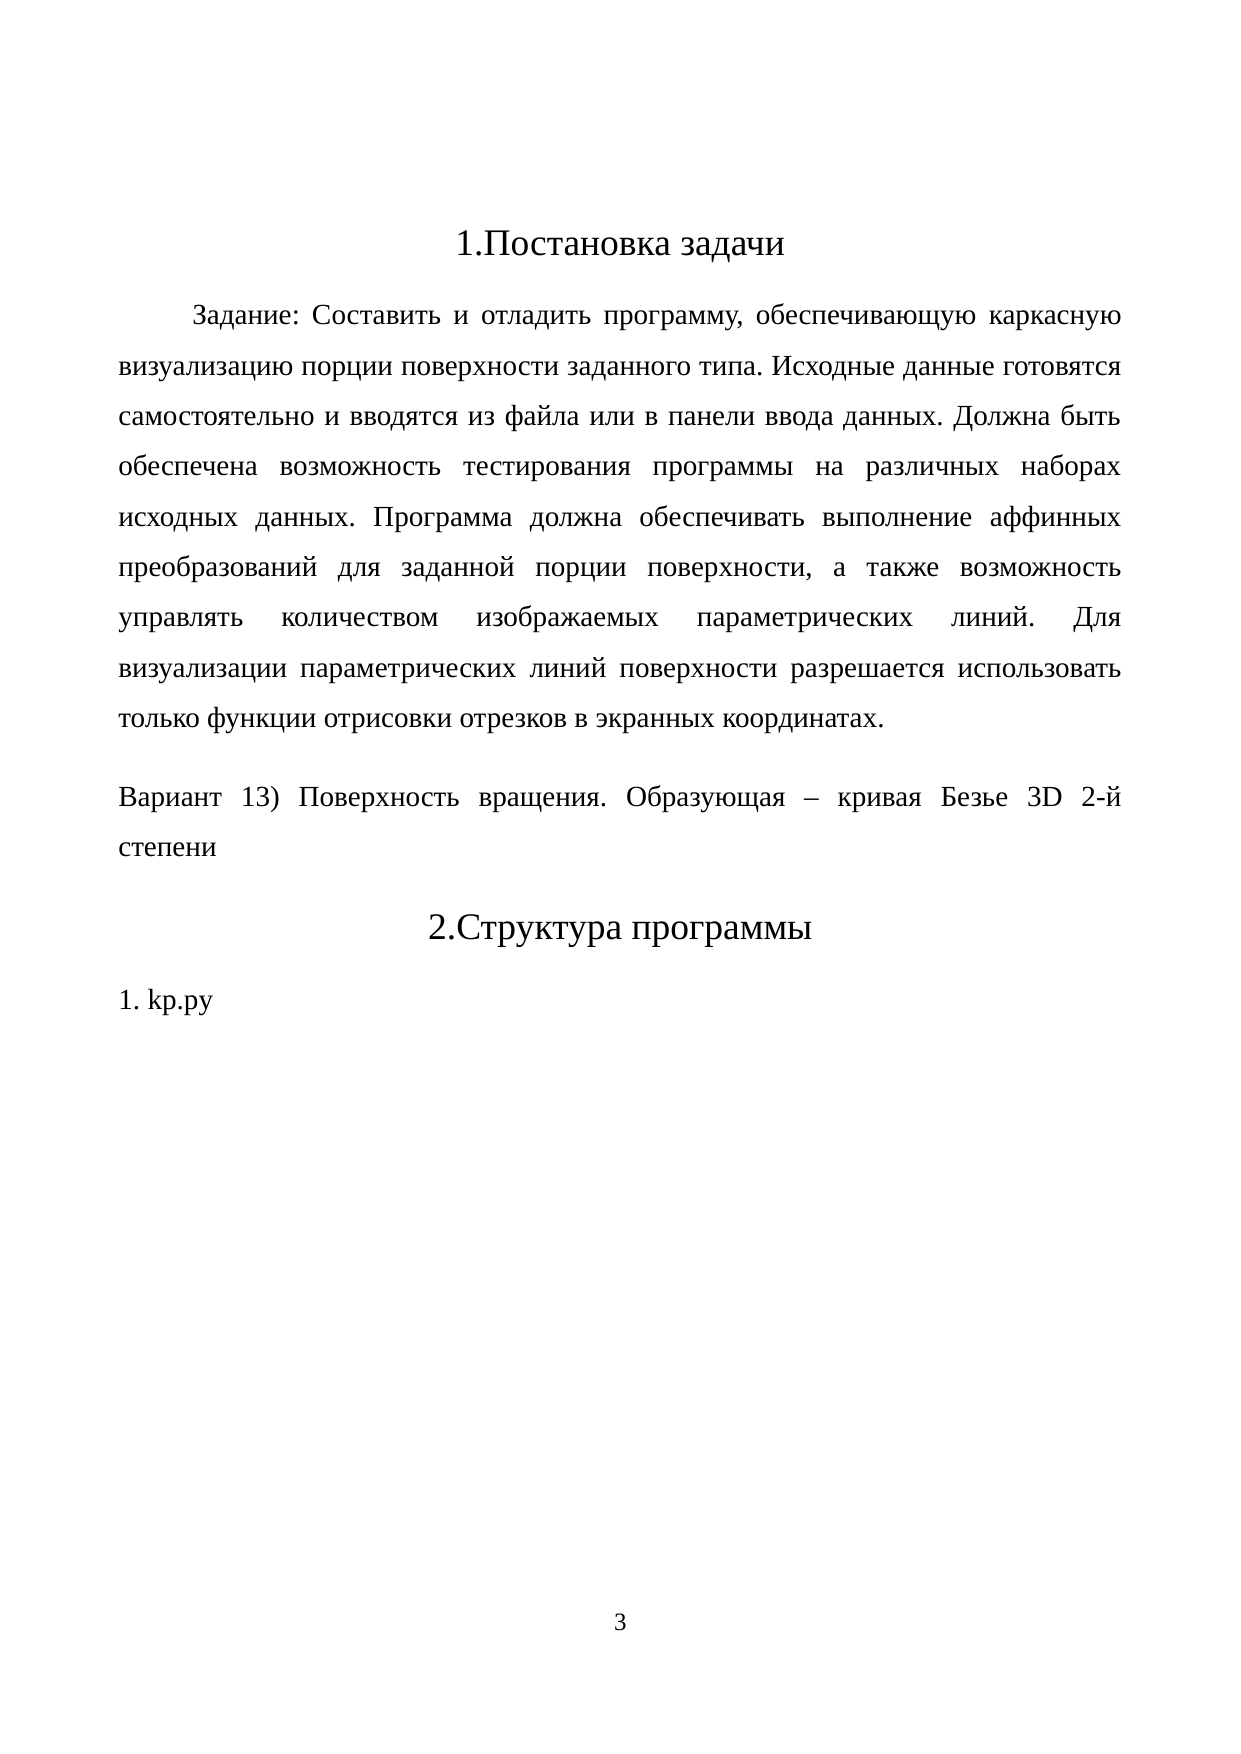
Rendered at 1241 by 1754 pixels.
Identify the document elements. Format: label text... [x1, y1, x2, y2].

text Задание: Составить и отладить программу, обеспечивающую каркасную визуализацию порции поверхности заданного типа. Исходные данные готовятся самостоятельно и вводятся из файла или в панели ввода данных. Должна быть обеспечена возможность тестирования программы на различных наборах исходных данных. Программа должна обеспечивать выполнение аффинных преобразований для заданной порции поверхности, а также возможность управлять количеством изображаемых параметрических линий. Для визуализации параметрических линий поверхности разрешается использовать только функции отрисовки отрезков в экранных координатах. [118, 297, 1122, 733]
text Вариант 13) Поверхность вращения. Образующая – кривая Безье 3D 2-й степени [118, 779, 1122, 863]
subtitle 2.Структура программы [118, 905, 1122, 948]
text 1. kp.py [118, 982, 1122, 1015]
subtitle 1.Постановка задачи [118, 220, 1122, 263]
